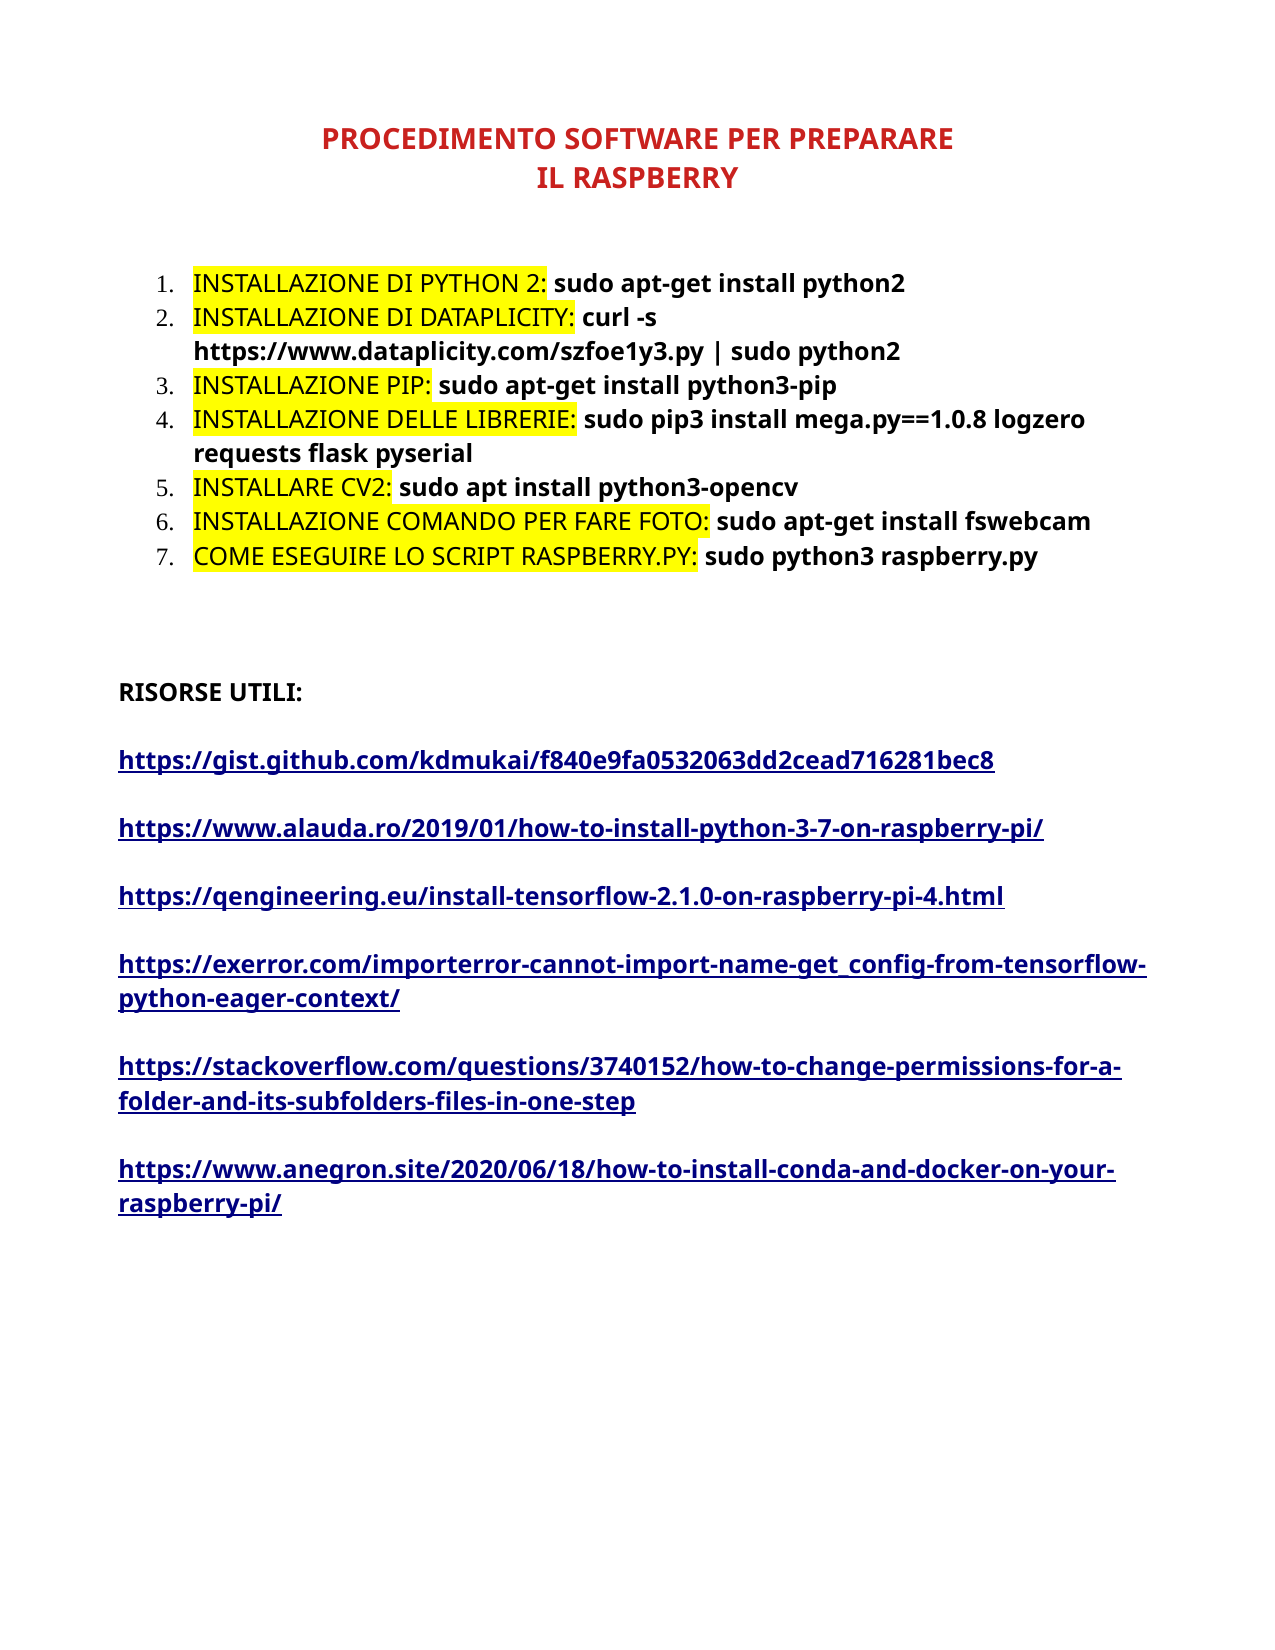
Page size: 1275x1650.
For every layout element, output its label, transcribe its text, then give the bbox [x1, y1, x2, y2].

list INSTALLARE CV2: sudo apt install python3-opencv [156, 470, 1157, 504]
list COME ESEGUIRE LO SCRIPT RASPBERRY.PY: sudo python3 raspberry.py [156, 538, 1157, 572]
list INSTALLAZIONE DI PYTHON 2: sudo apt-get install python2 [156, 266, 1157, 300]
text https://www.anegron.site/2020/06/18/how-to-install-conda-and-docker-on-your-raspberry-pi/ [118, 1151, 1157, 1219]
text RISORSE UTILI: [118, 674, 1157, 708]
list INSTALLAZIONE COMANDO PER FARE FOTO: sudo apt-get install fswebcam [156, 504, 1157, 538]
list INSTALLAZIONE DI DATAPLICITY: curl -s https://www.dataplicity.com/szfoe1y3.py | sudo python2 [156, 300, 1157, 368]
text https://stackoverflow.com/questions/3740152/how-to-change-permissions-for-a-folder-and-its-subfolders-files-in-one-step [118, 1049, 1157, 1117]
text https://gist.github.com/kdmukai/f840e9fa0532063dd2cead716281bec8 [118, 742, 1157, 777]
text https://www.alauda.ro/2019/01/how-to-install-python-3-7-on-raspberry-pi/ [118, 811, 1157, 845]
text https://exerror.com/importerror-cannot-import-name-get_config-from-tensorflow-python-eager-context/ [118, 947, 1157, 1049]
list INSTALLAZIONE PIP: sudo apt-get install python3-pip [156, 368, 1157, 402]
text IL RASPBERRY [118, 158, 1157, 197]
text PROCEDIMENTO SOFTWARE PER PREPARARE [118, 118, 1157, 158]
list INSTALLAZIONE DELLE LIBRERIE: sudo pip3 install mega.py==1.0.8 logzero requests flask pyserial [156, 402, 1157, 470]
text https://qengineering.eu/install-tensorflow-2.1.0-on-raspberry-pi-4.html [118, 879, 1157, 913]
